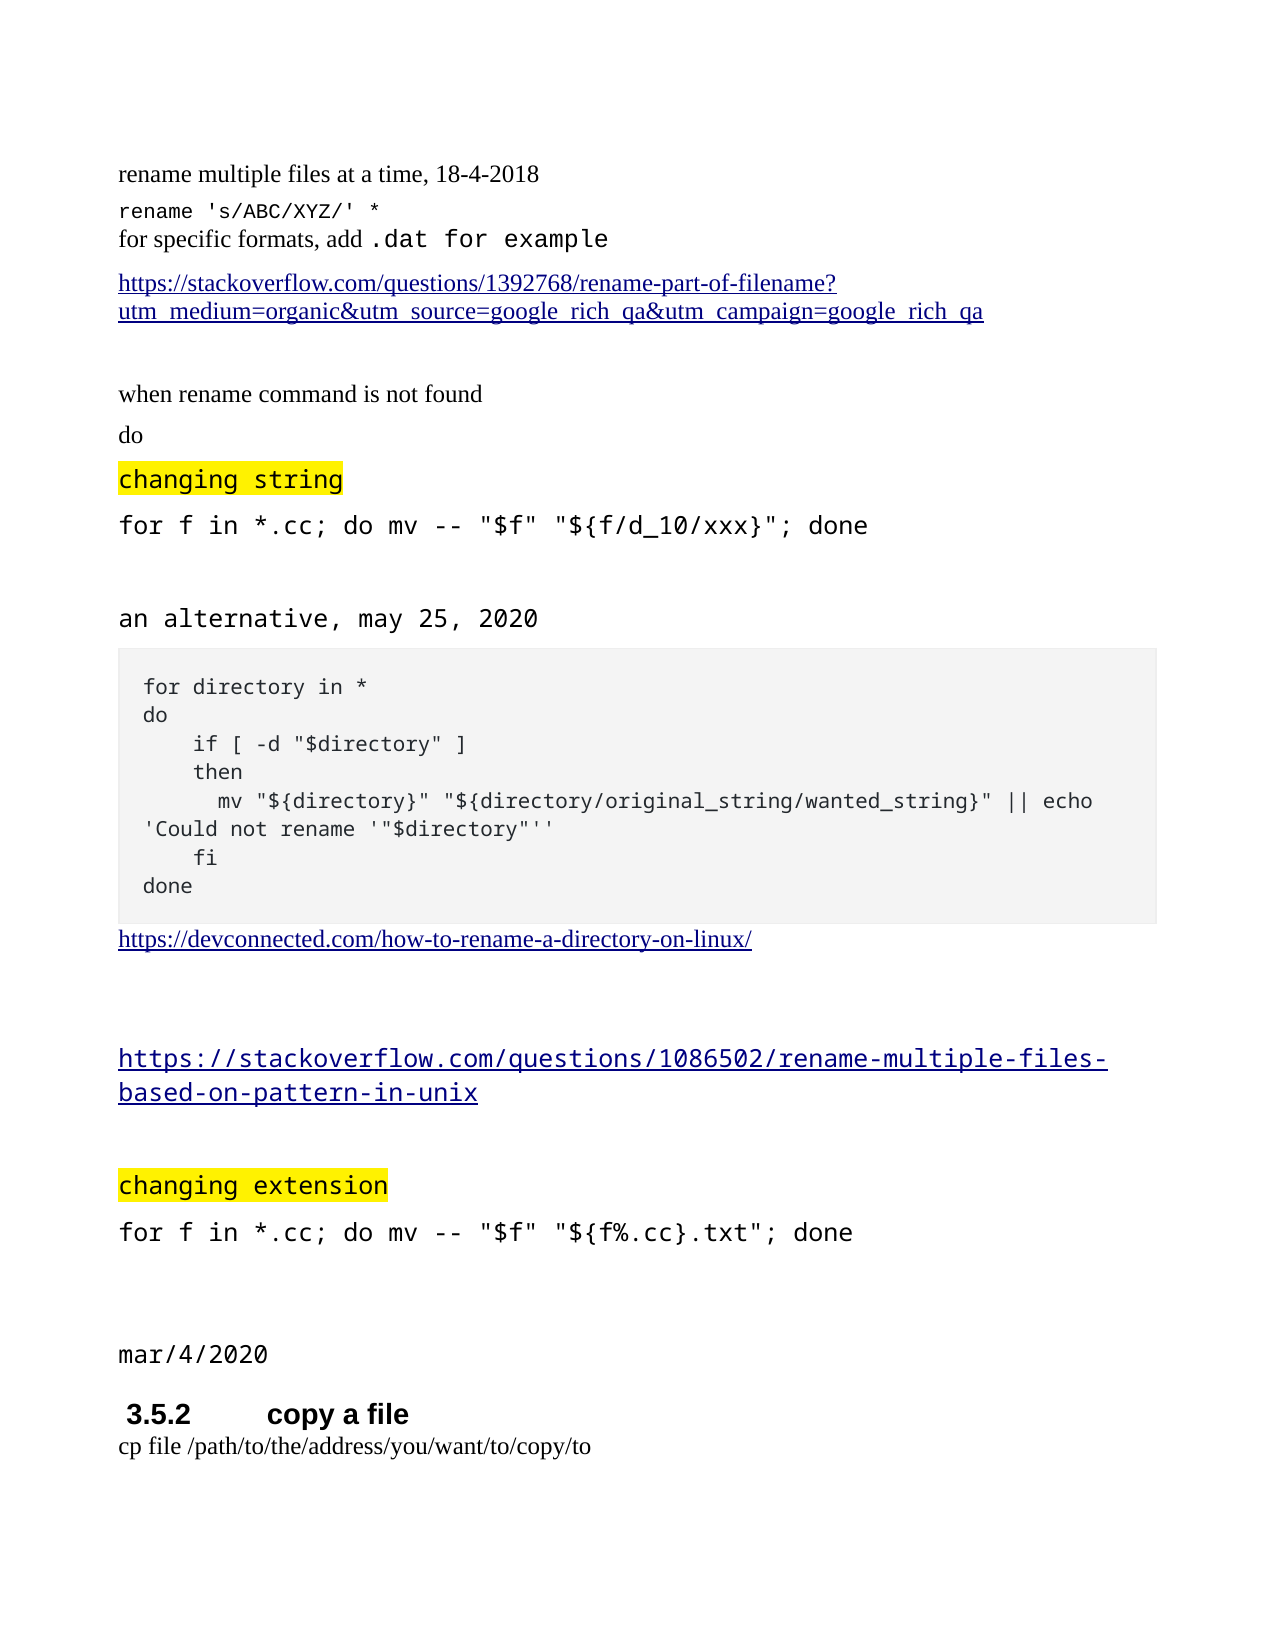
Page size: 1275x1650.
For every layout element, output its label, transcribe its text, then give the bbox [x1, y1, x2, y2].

text then [120, 733, 1155, 761]
text done [120, 847, 1155, 923]
text changing extension [118, 1168, 1157, 1202]
text https://stackoverflow.com/questions/1392768/rename-part-of-filename?utm_medium=organic&utm_source=google_rich_qa&utm_campaign=google_rich_qa [118, 268, 1157, 325]
text changing string [118, 461, 1157, 495]
text if [ -d "$directory" ] [120, 704, 1155, 733]
text mv "${directory}" "${directory/original_string/wanted_string}" || echo 'Could not rename '"$directory"'' [120, 761, 1155, 818]
text for directory in * [120, 649, 1155, 676]
text cp file /path/to/the/address/you/want/to/copy/to [118, 1431, 1157, 1460]
subtitle copy a file [118, 1397, 1157, 1431]
text mar/4/2020 [118, 1336, 1157, 1370]
text do [118, 420, 1157, 449]
text for f in *.cc; do mv -- "$f" "${f%.cc}.txt"; done [118, 1214, 1157, 1277]
text for f in *.cc; do mv -- "$f" "${f/d_10/xxx}"; done [118, 508, 1157, 542]
text rename multiple files at a time, 18-4-2018 [118, 159, 1157, 188]
text when rename command is not found [118, 379, 1157, 408]
text for specific formats, add .dat for example [118, 224, 1157, 255]
text rename 's/ABC/XYZ/' * [118, 201, 1157, 224]
text fi [120, 818, 1155, 847]
text https://stackoverflow.com/questions/1086502/rename-multiple-files-based-on-pattern-in-unix [118, 1041, 1157, 1109]
text an alternative, may 25, 2020 [118, 601, 1157, 635]
text do [120, 676, 1155, 704]
text https://devconnected.com/how-to-rename-a-directory-on-linux/ [118, 924, 1157, 953]
